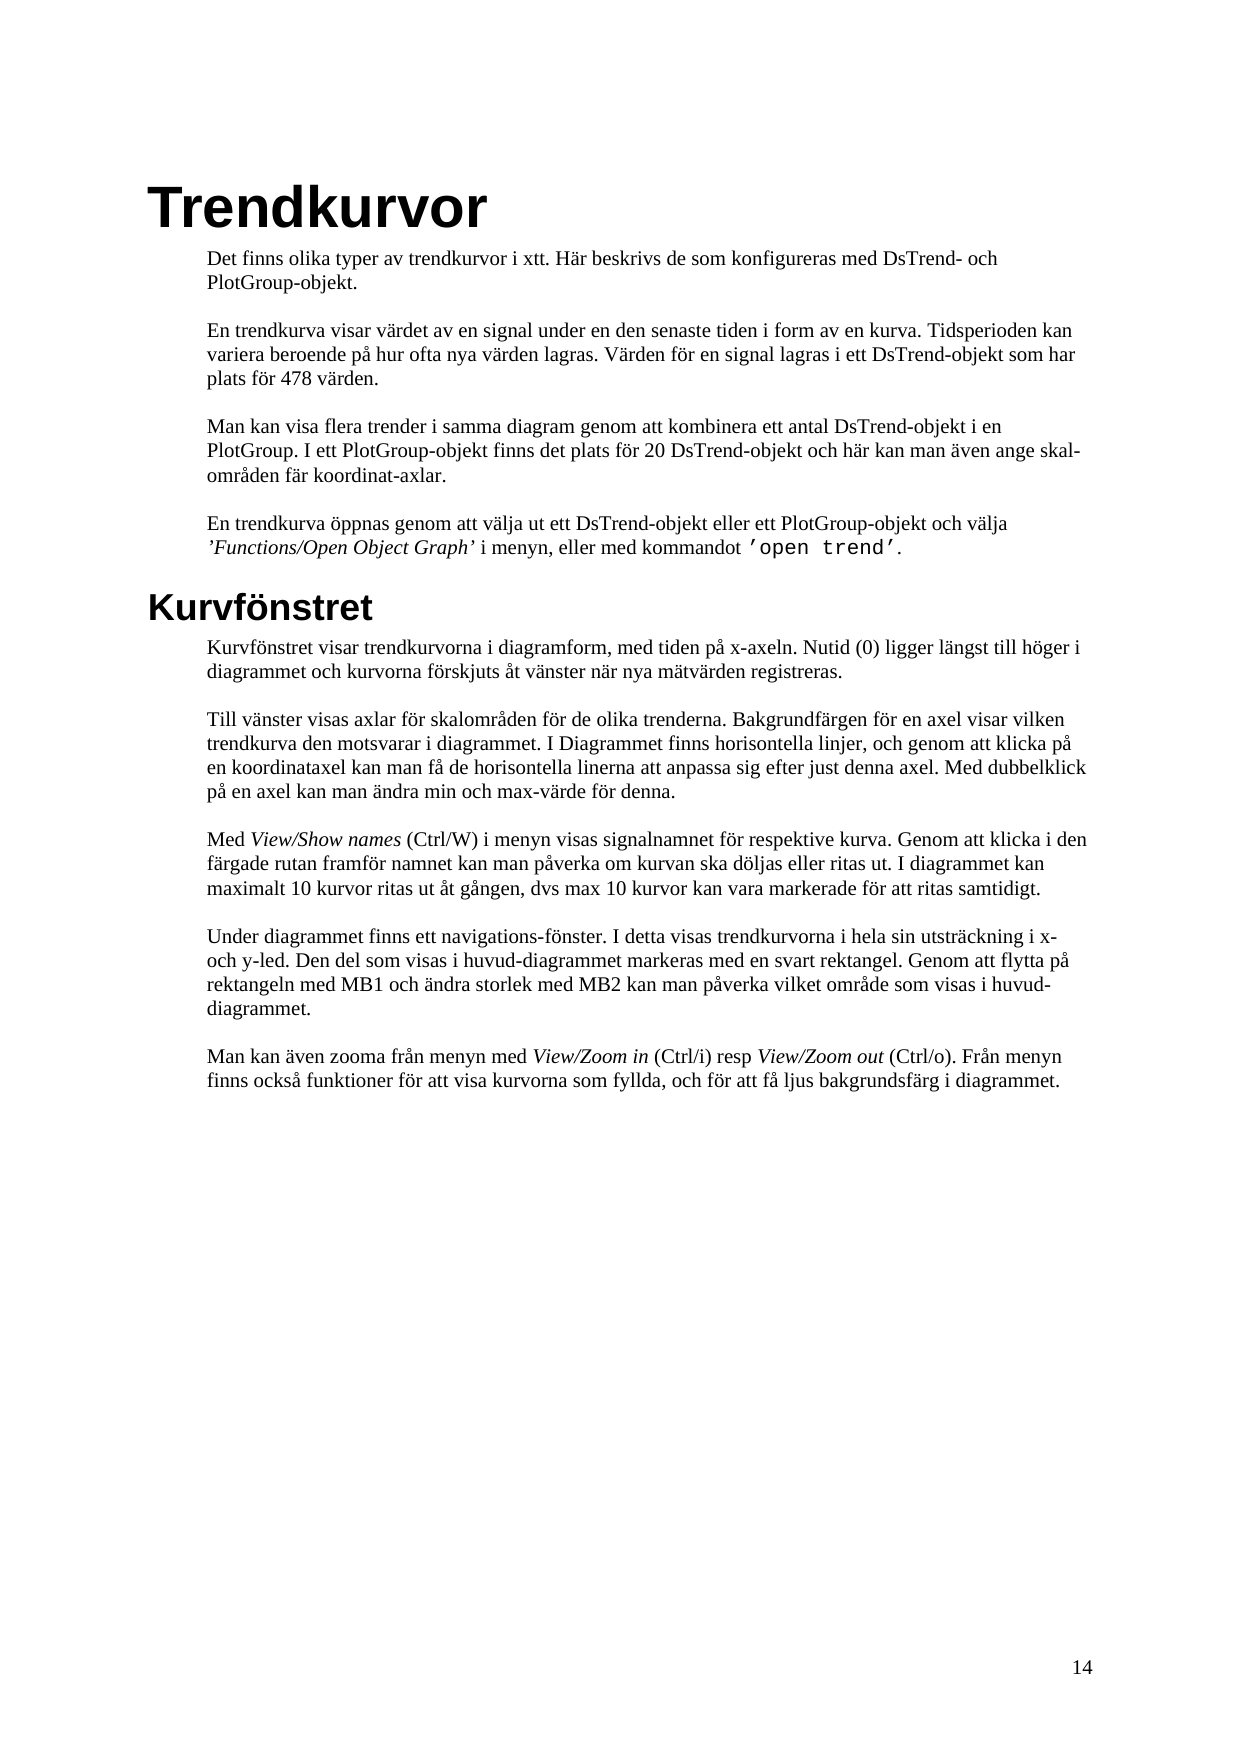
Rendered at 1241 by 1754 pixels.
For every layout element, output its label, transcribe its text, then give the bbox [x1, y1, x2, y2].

text En trendkurva öppnas genom att välja ut ett DsTrend-objekt eller ett PlotGroup-objekt och välja ’Functions/Open Object Graph’ i menyn, eller med kommandot ’open trend’. [207, 511, 1093, 560]
text Man kan även zooma från menyn med View/Zoom in (Ctrl/i) resp View/Zoom out (Ctrl/o). Från menyn finns också funktioner för att visa kurvorna som fyllda, och för att få ljus bakgrundsfärg i diagrammet. [207, 1044, 1093, 1092]
text Kurvfönstret visar trendkurvorna i diagramform, med tiden på x-axeln. Nutid (0) ligger längst till höger i diagrammet och kurvorna förskjuts åt vänster när nya mätvärden registreras. [207, 635, 1093, 683]
text Till vänster visas axlar för skalområden för de olika trenderna. Bakgrundfärgen för en axel visar vilken trendkurva den motsvarar i diagrammet. I Diagrammet finns horisontella linjer, och genom att klicka på en koordinataxel kan man få de horisontella linerna att anpassa sig efter just denna axel. Med dubbelklick på en axel kan man ändra min och max-värde för denna. [207, 707, 1093, 803]
text En trendkurva visar värdet av en signal under en den senaste tiden i form av en kurva. Tidsperioden kan variera beroende på hur ofta nya värden lagras. Värden för en signal lagras i ett DsTrend-objekt som har plats för 478 värden. [207, 318, 1093, 390]
subtitle Kurvfönstret [148, 585, 1093, 628]
text Under diagrammet finns ett navigations-fönster. I detta visas trendkurvorna i hela sin utsträckning i x- och y-led. Den del som visas i huvud-diagrammet markeras med en svart rektangel. Genom att flytta på rektangeln med MB1 och ändra storlek med MB2 kan man påverka vilket område som visas i huvud-diagrammet. [207, 923, 1093, 1020]
text Man kan visa flera trender i samma diagram genom att kombinera ett antal DsTrend-objekt i en PlotGroup. I ett PlotGroup-objekt finns det plats för 20 DsTrend-objekt och här kan man även ange skal-områden fär koordinat-axlar. [207, 414, 1093, 487]
subtitle Trendkurvor [148, 173, 1093, 240]
text Med View/Show names (Ctrl/W) i menyn visas signalnamnet för respektive kurva. Genom att klicka i den färgade rutan framför namnet kan man påverka om kurvan ska döljas eller ritas ut. I diagrammet kan maximalt 10 kurvor ritas ut åt gången, dvs max 10 kurvor kan vara markerade för att ritas samtidigt. [207, 827, 1093, 899]
text Det finns olika typer av trendkurvor i xtt. Här beskrivs de som konfigureras med DsTrend- och PlotGroup-objekt. [207, 246, 1093, 294]
